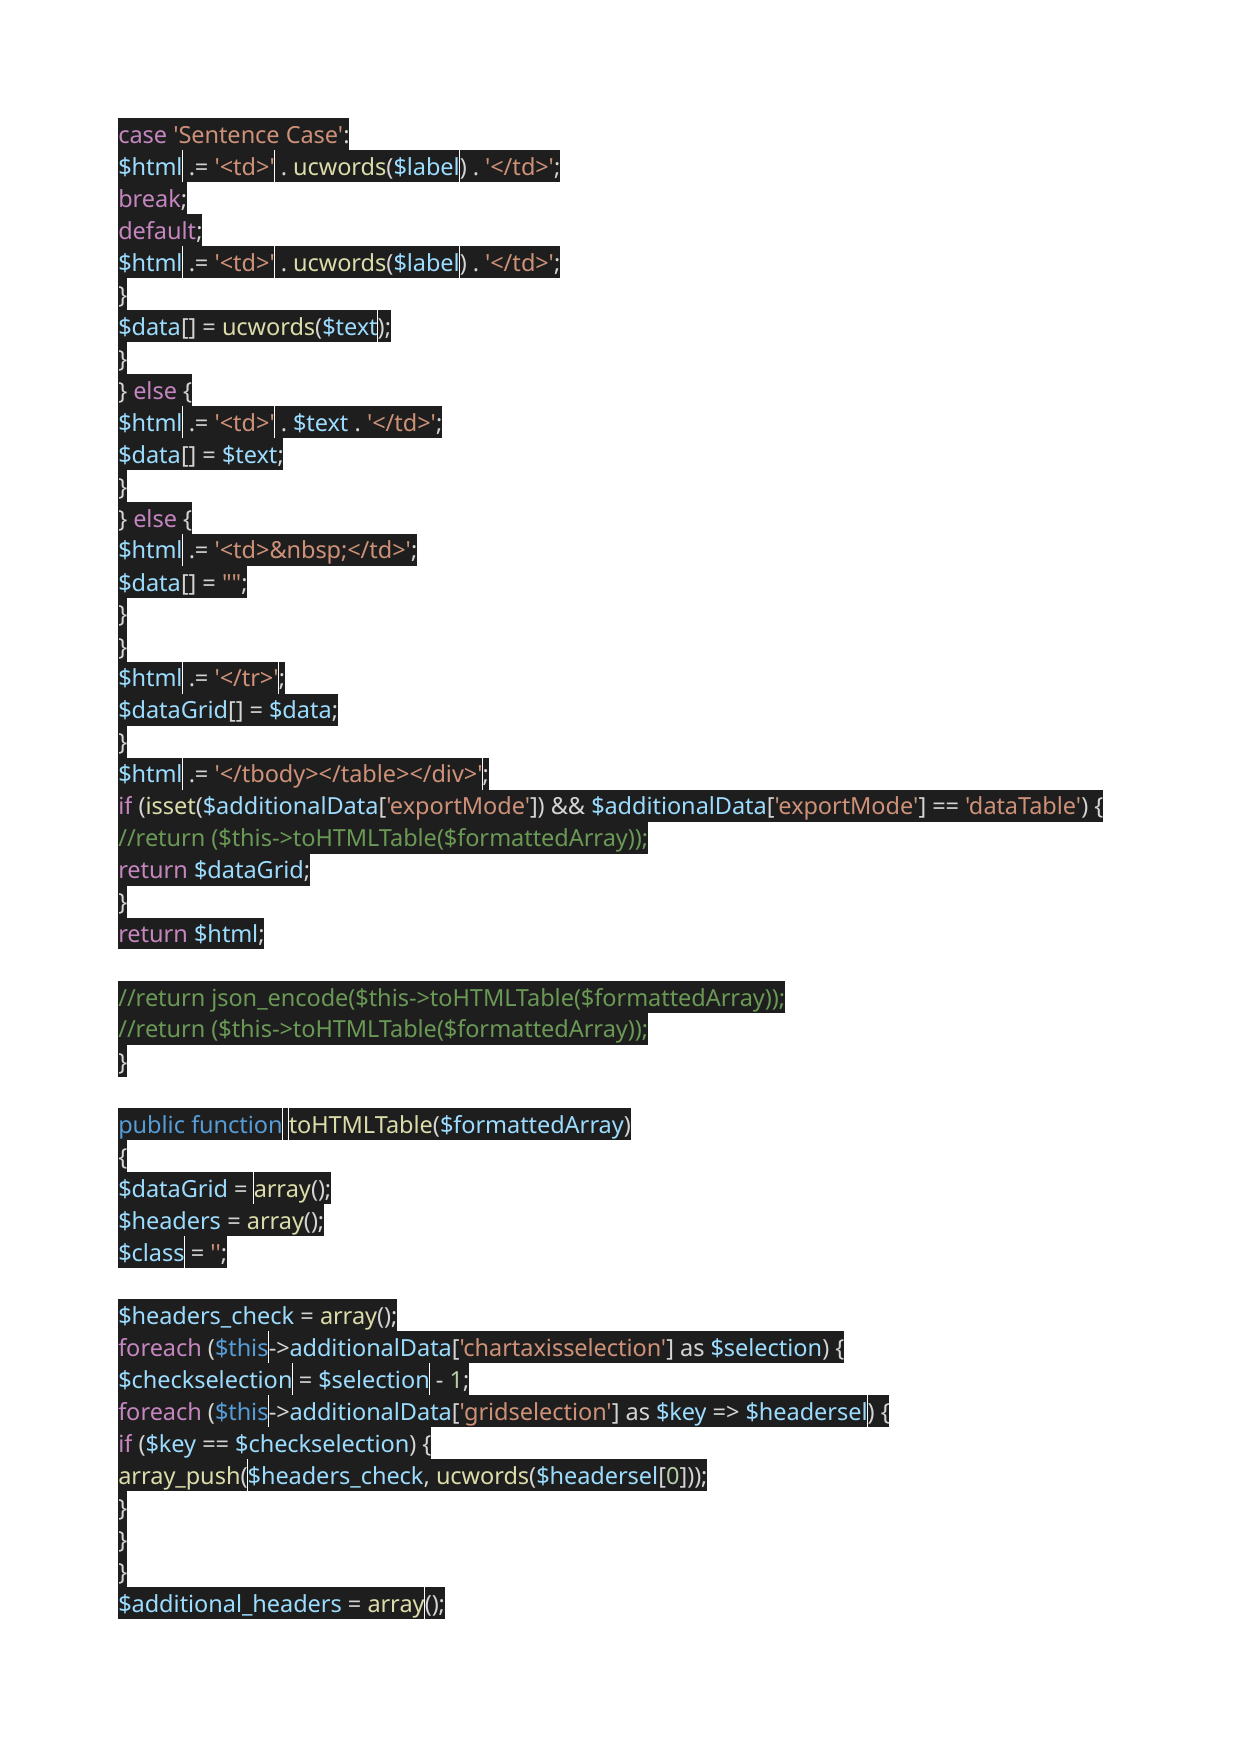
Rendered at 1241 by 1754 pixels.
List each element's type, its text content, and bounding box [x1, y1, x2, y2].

text foreach ($this->additionalData['gridselection'] as $key => $headersel) { [118, 1395, 1122, 1427]
text $html .= '<td>' . ucwords($label) . '</td>'; [118, 246, 1122, 278]
text return $html; [118, 918, 1122, 949]
text } [118, 886, 1122, 918]
text $dataGrid = array(); [118, 1172, 1122, 1204]
text $headers_check = array(); [118, 1299, 1122, 1331]
text } [118, 342, 1122, 374]
text case 'Sentence Case': [118, 118, 1122, 150]
text } [118, 726, 1122, 758]
text $html .= '<td>&nbsp;</td>'; [118, 534, 1122, 566]
text $html .= '</tbody></table></div>'; [118, 758, 1122, 790]
text } [118, 1491, 1122, 1523]
text //return ($this->toHTMLTable($formattedArray)); [118, 1013, 1122, 1045]
text } else { [118, 374, 1122, 406]
text public function toHTMLTable($formattedArray) [118, 1108, 1122, 1140]
text } [118, 630, 1122, 662]
text array_push($headers_check, ucwords($headersel[0])); [118, 1459, 1122, 1491]
text } [118, 1045, 1122, 1077]
text $additional_headers = array(); [118, 1587, 1122, 1619]
text //return json_encode($this->toHTMLTable($formattedArray)); [118, 981, 1122, 1013]
text $class = ''; [118, 1236, 1122, 1268]
text $data[] = ucwords($text); [118, 310, 1122, 342]
text } else { [118, 502, 1122, 534]
text $dataGrid[] = $data; [118, 694, 1122, 726]
text if (isset($additionalData['exportMode']) && $additionalData['exportMode'] == 'dataTable') { [118, 790, 1122, 822]
text return $dataGrid; [118, 854, 1122, 886]
text $data[] = ""; [118, 566, 1122, 598]
text } [118, 278, 1122, 310]
text $html .= '</tr>'; [118, 662, 1122, 694]
text } [118, 1523, 1122, 1555]
text } [118, 598, 1122, 630]
text $html .= '<td>' . ucwords($label) . '</td>'; [118, 150, 1122, 182]
text $checkselection = $selection - 1; [118, 1363, 1122, 1395]
text if ($key == $checkselection) { [118, 1427, 1122, 1459]
text } [118, 1555, 1122, 1587]
text $headers = array(); [118, 1204, 1122, 1236]
text break; [118, 182, 1122, 214]
text } [118, 470, 1122, 502]
text //return ($this->toHTMLTable($formattedArray)); [118, 822, 1122, 854]
text $data[] = $text; [118, 438, 1122, 470]
text $html .= '<td>' . $text . '</td>'; [118, 406, 1122, 438]
text { [118, 1140, 1122, 1172]
text foreach ($this->additionalData['chartaxisselection'] as $selection) { [118, 1331, 1122, 1363]
text default; [118, 214, 1122, 246]
